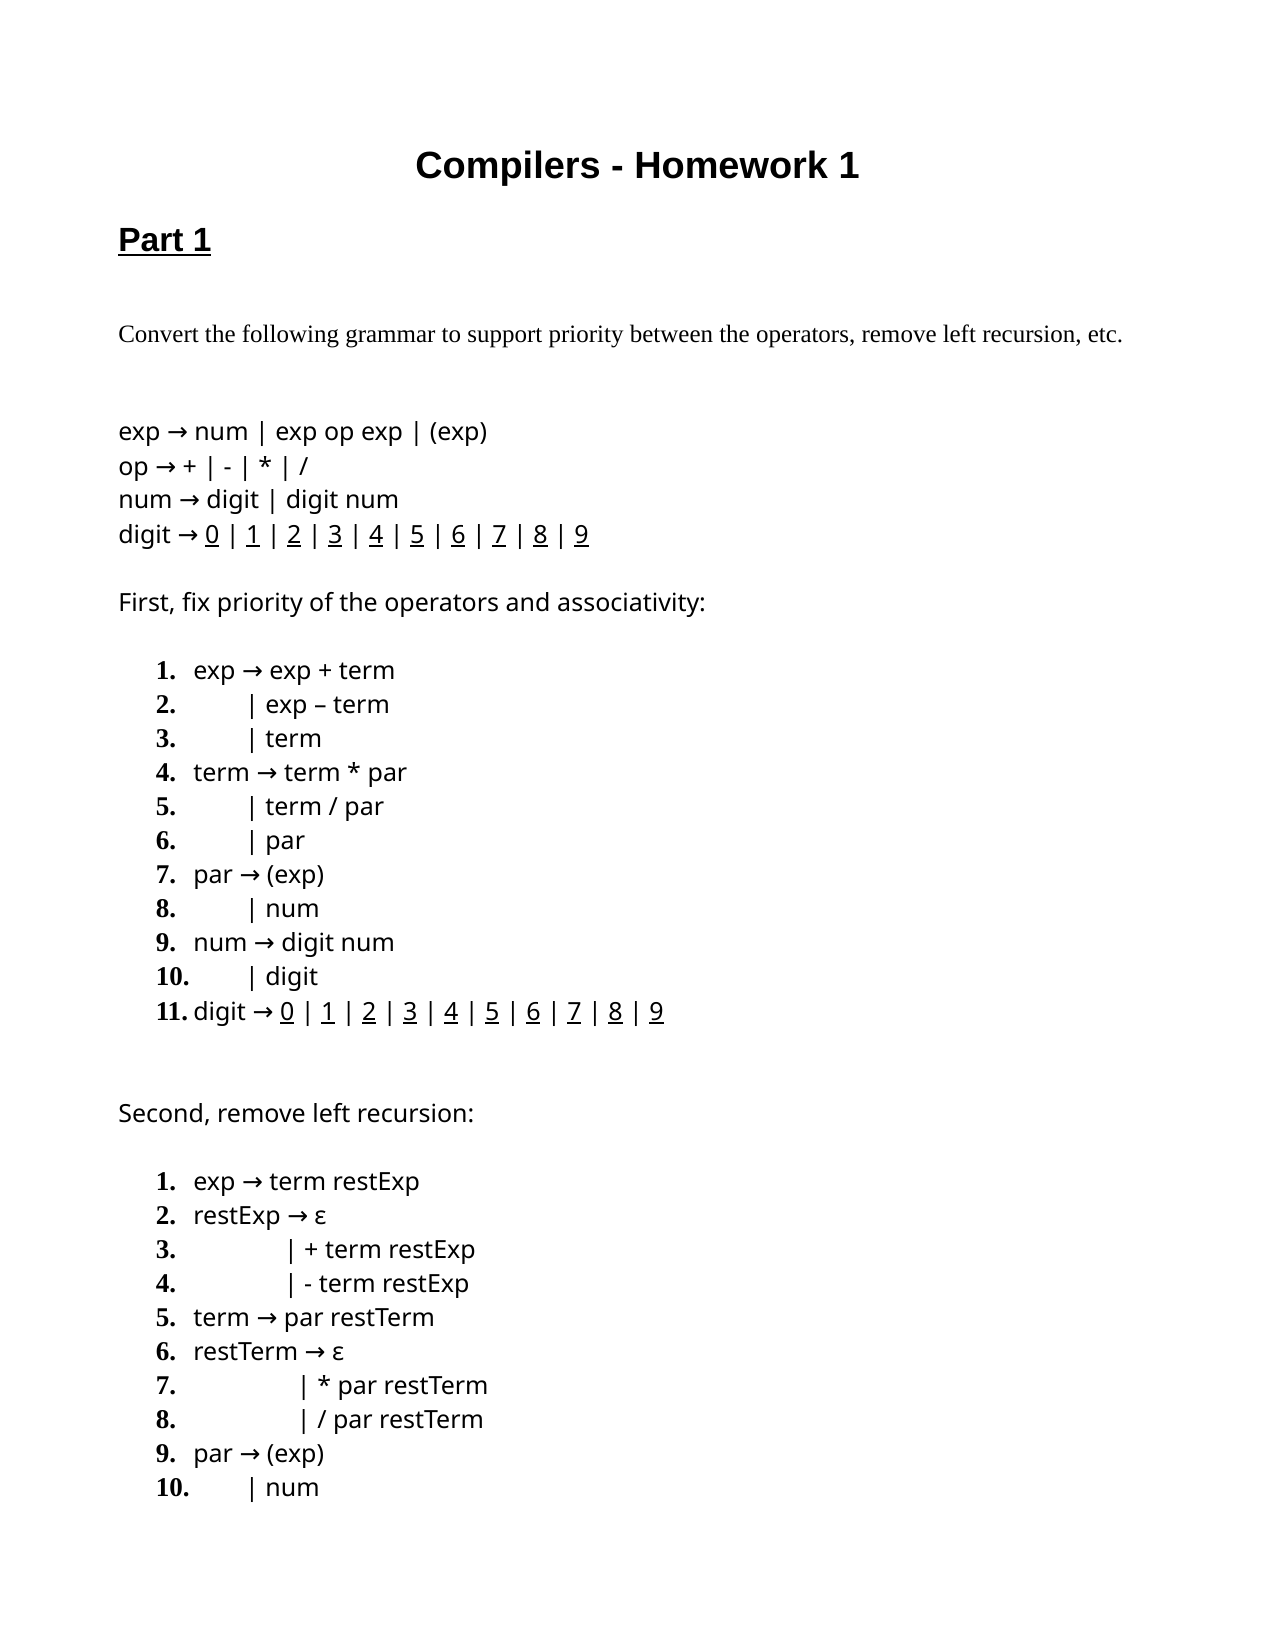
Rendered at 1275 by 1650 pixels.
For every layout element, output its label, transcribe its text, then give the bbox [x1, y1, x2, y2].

list | digit [156, 959, 1157, 993]
list | term [156, 721, 1157, 755]
list | - term restExp [156, 1266, 1157, 1300]
list restTerm → ε [156, 1334, 1157, 1368]
list term → par restTerm [156, 1300, 1157, 1334]
text Second, remove left recursion: [118, 1095, 1157, 1163]
list | num [156, 1470, 1157, 1504]
list num → digit num [156, 925, 1157, 959]
list | + term restExp [156, 1232, 1157, 1266]
list exp → term restExp [156, 1163, 1157, 1197]
list term → term * par [156, 755, 1157, 789]
list exp → exp + term [156, 652, 1157, 687]
list restExp → ε [156, 1197, 1157, 1232]
list par → (exp) [156, 1436, 1157, 1470]
text First, fix priority of the operators and associativity: [118, 584, 1157, 618]
text exp → num | exp op exp | (exp) [118, 414, 1157, 448]
text Convert the following grammar to support priority between the operators, remove left recursion, etc. [118, 319, 1157, 348]
text digit → 0 | 1 | 2 | 3 | 4 | 5 | 6 | 7 | 8 | 9 [118, 516, 1157, 550]
list | term / par [156, 789, 1157, 823]
list | par [156, 823, 1157, 857]
list | num [156, 891, 1157, 925]
list | / par restTerm [156, 1402, 1157, 1436]
subtitle Part 1 [118, 220, 1157, 259]
text num → digit | digit num [118, 482, 1157, 516]
text op → + | - | * | / [118, 448, 1157, 482]
list | * par restTerm [156, 1368, 1157, 1402]
list | exp – term [156, 687, 1157, 721]
subtitle Compilers - Homework 1 [118, 143, 1157, 187]
list par → (exp) [156, 857, 1157, 891]
list digit → 0 | 1 | 2 | 3 | 4 | 5 | 6 | 7 | 8 | 9 [156, 993, 1157, 1027]
